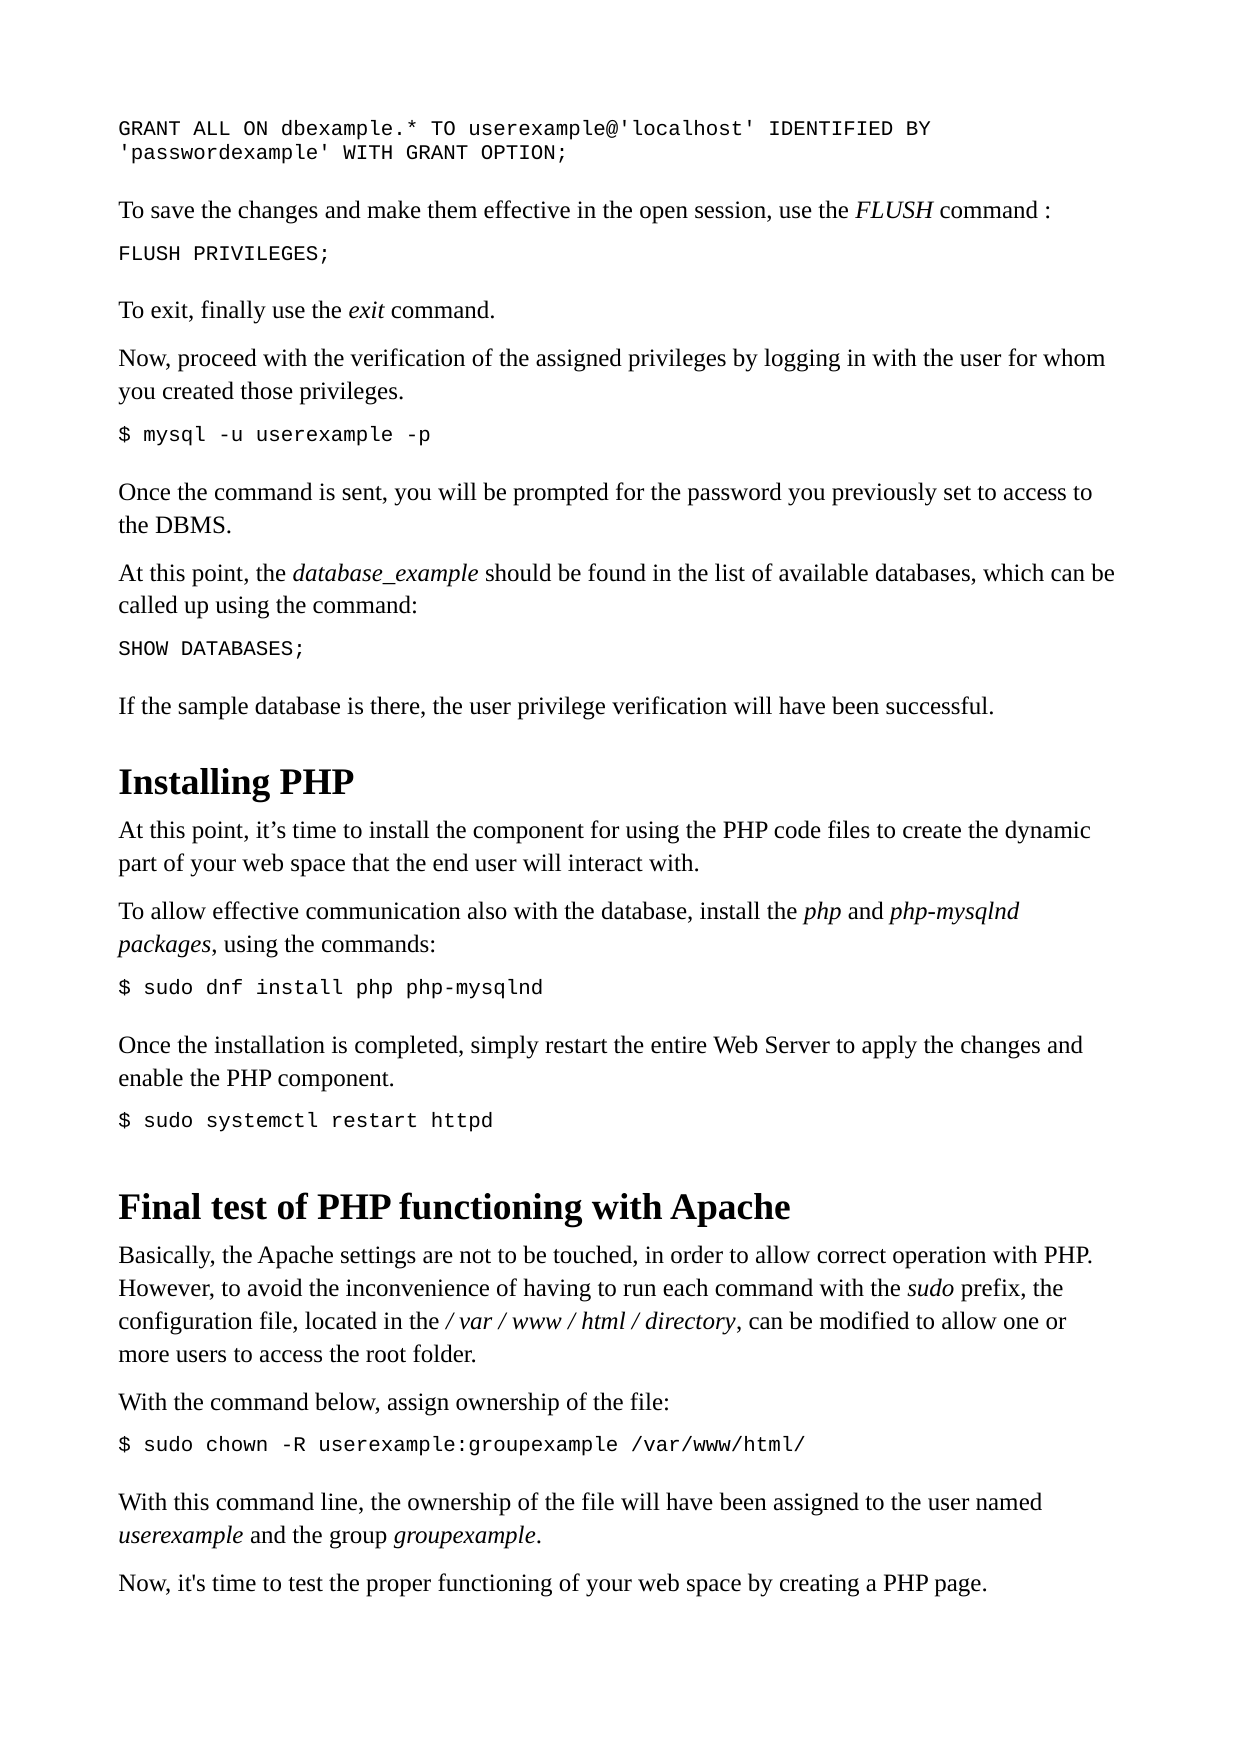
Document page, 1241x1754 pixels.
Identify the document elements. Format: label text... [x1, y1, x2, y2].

text To save the changes and make them effective in the open session, use the FLUSH command : [118, 195, 1122, 224]
text With the command below, assign ownership of the file: [118, 1387, 1122, 1415]
subtitle Final test of PHP functioning with Apache [118, 1184, 1122, 1227]
text With this command line, the ownership of the file will have been assigned to the user named userexample and the group groupexample. [118, 1487, 1122, 1549]
text Now, it's time to test the proper functioning of your web space by creating a PHP page. [118, 1568, 1122, 1597]
text $ sudo dnf install php php-mysqlnd [118, 977, 1122, 1000]
text SHOW DATABASES; [118, 638, 1122, 662]
subtitle Installing PHP [118, 760, 1122, 803]
text If the sample database is there, the user privilege verification will have been successful. [118, 691, 1122, 720]
text $ sudo systemctl restart httpd [118, 1110, 1122, 1134]
text Once the command is sent, you will be prompted for the password you previously set to access to the DBMS. [118, 477, 1122, 539]
text FLUSH PRIVILEGES; [118, 242, 1122, 266]
text Now, proceed with the verification of the assigned privileges by logging in with the user for whom you created those privileges. [118, 343, 1122, 405]
text $ sudo chown -R userexample:groupexample /var/www/html/ [118, 1434, 1122, 1458]
text $ mysql -u userexample -p [118, 424, 1122, 447]
text GRANT ALL ON dbexample.* TO userexample@'localhost' IDENTIFIED BY 'passwordexample' WITH GRANT OPTION; [118, 118, 1122, 165]
text Once the installation is completed, simply restart the entire Web Server to apply the changes and enable the PHP component. [118, 1030, 1122, 1092]
text At this point, it’s time to install the component for using the PHP code files to create the dynamic part of your web space that the end user will interact with. [118, 815, 1122, 877]
text Basically, the Apache settings are not to be touched, in order to allow correct operation with PHP. However, to avoid the inconvenience of having to run each command with the sudo prefix, the configuration file, located in the / var / www / html / directory, can be modified to allow one or more users to access the root folder. [118, 1240, 1122, 1368]
text To exit, finally use the exit command. [118, 296, 1122, 324]
text At this point, the database_example should be found in the list of available databases, which can be called up using the command: [118, 558, 1122, 619]
text To allow effective communication also with the database, install the php and php-mysqlnd packages, using the commands: [118, 896, 1122, 958]
